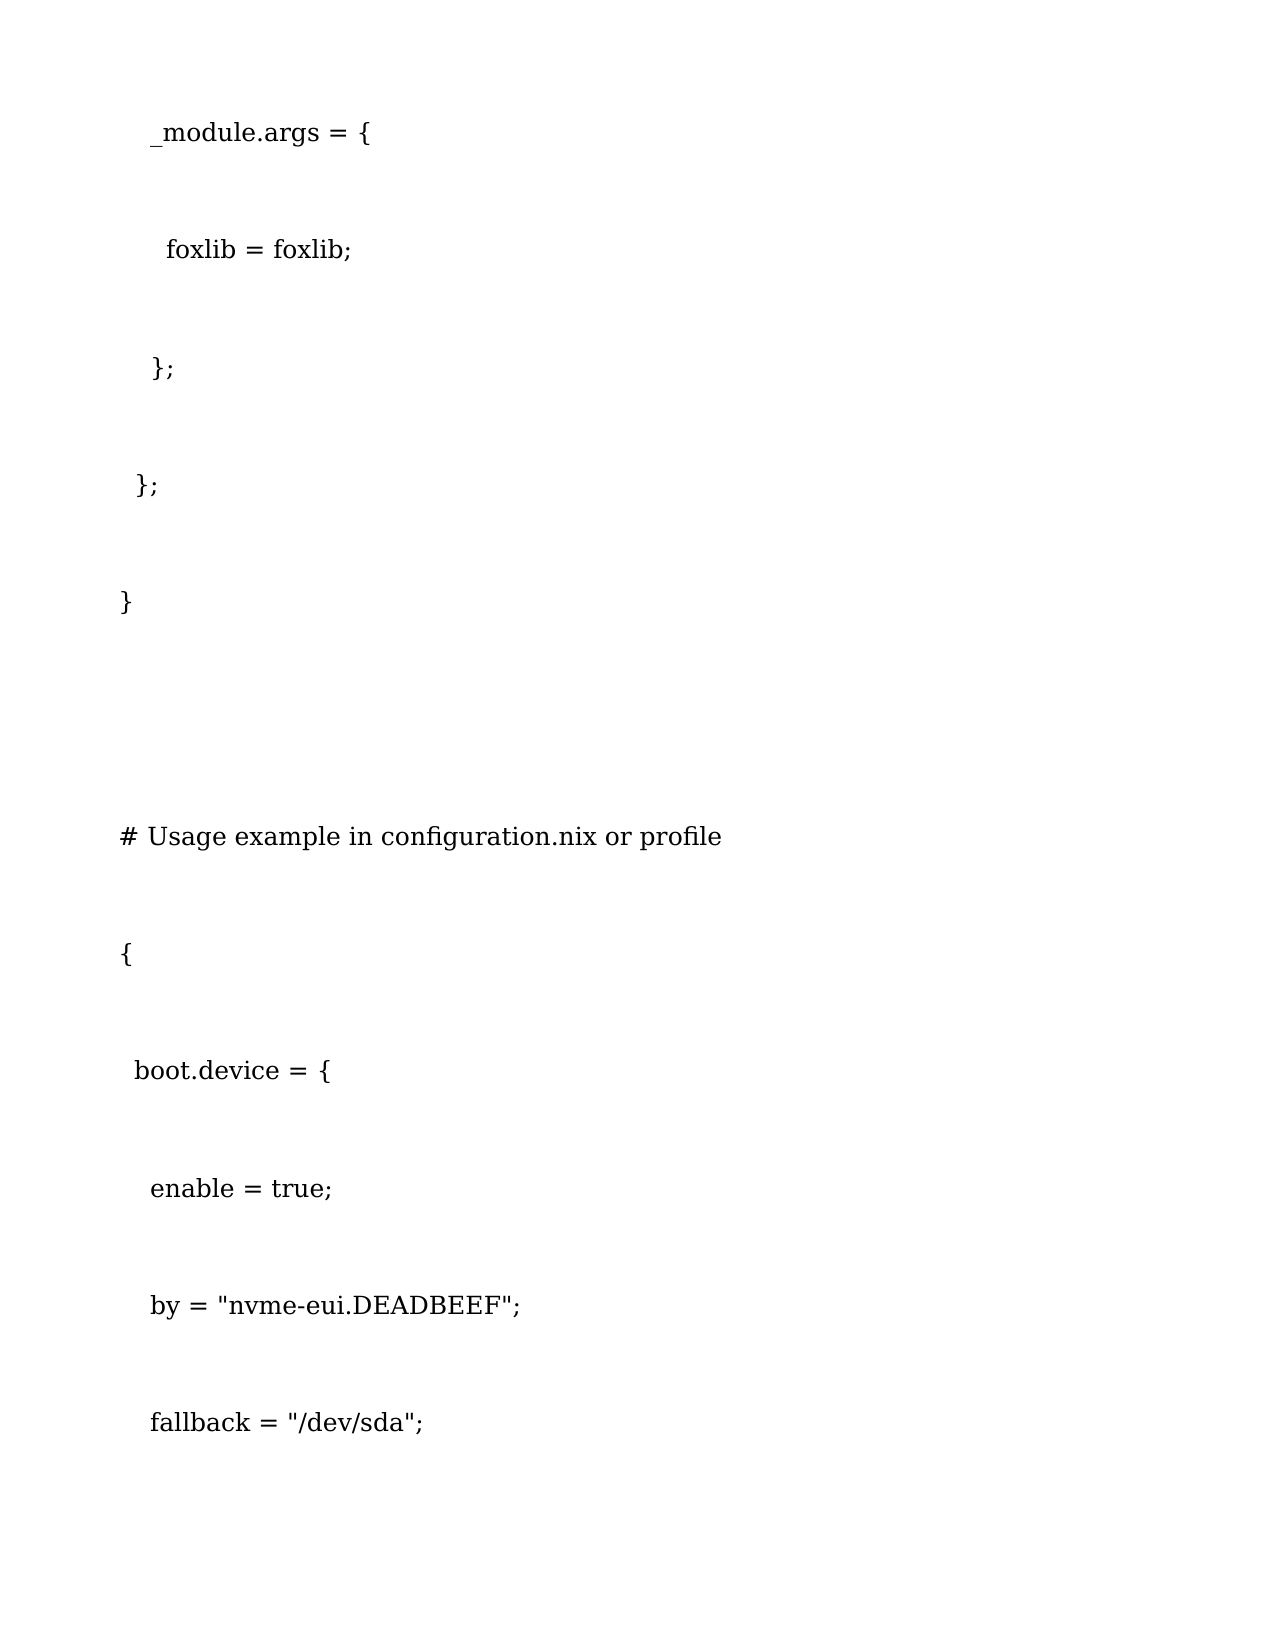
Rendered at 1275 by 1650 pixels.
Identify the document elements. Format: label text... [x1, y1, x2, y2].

text enable = true; [118, 1174, 1157, 1203]
text } [118, 587, 1157, 616]
text { [118, 939, 1157, 968]
text fallback = "/dev/sda"; [118, 1408, 1157, 1437]
text boot.device = { [118, 1056, 1157, 1086]
text by = "nvme-eui.DEADBEEF"; [118, 1291, 1157, 1320]
text _module.args = { [118, 118, 1157, 147]
text }; [118, 470, 1157, 499]
text }; [118, 353, 1157, 382]
text # Usage example in configuration.nix or profile [118, 822, 1157, 851]
text foxlib = foxlib; [118, 235, 1157, 264]
